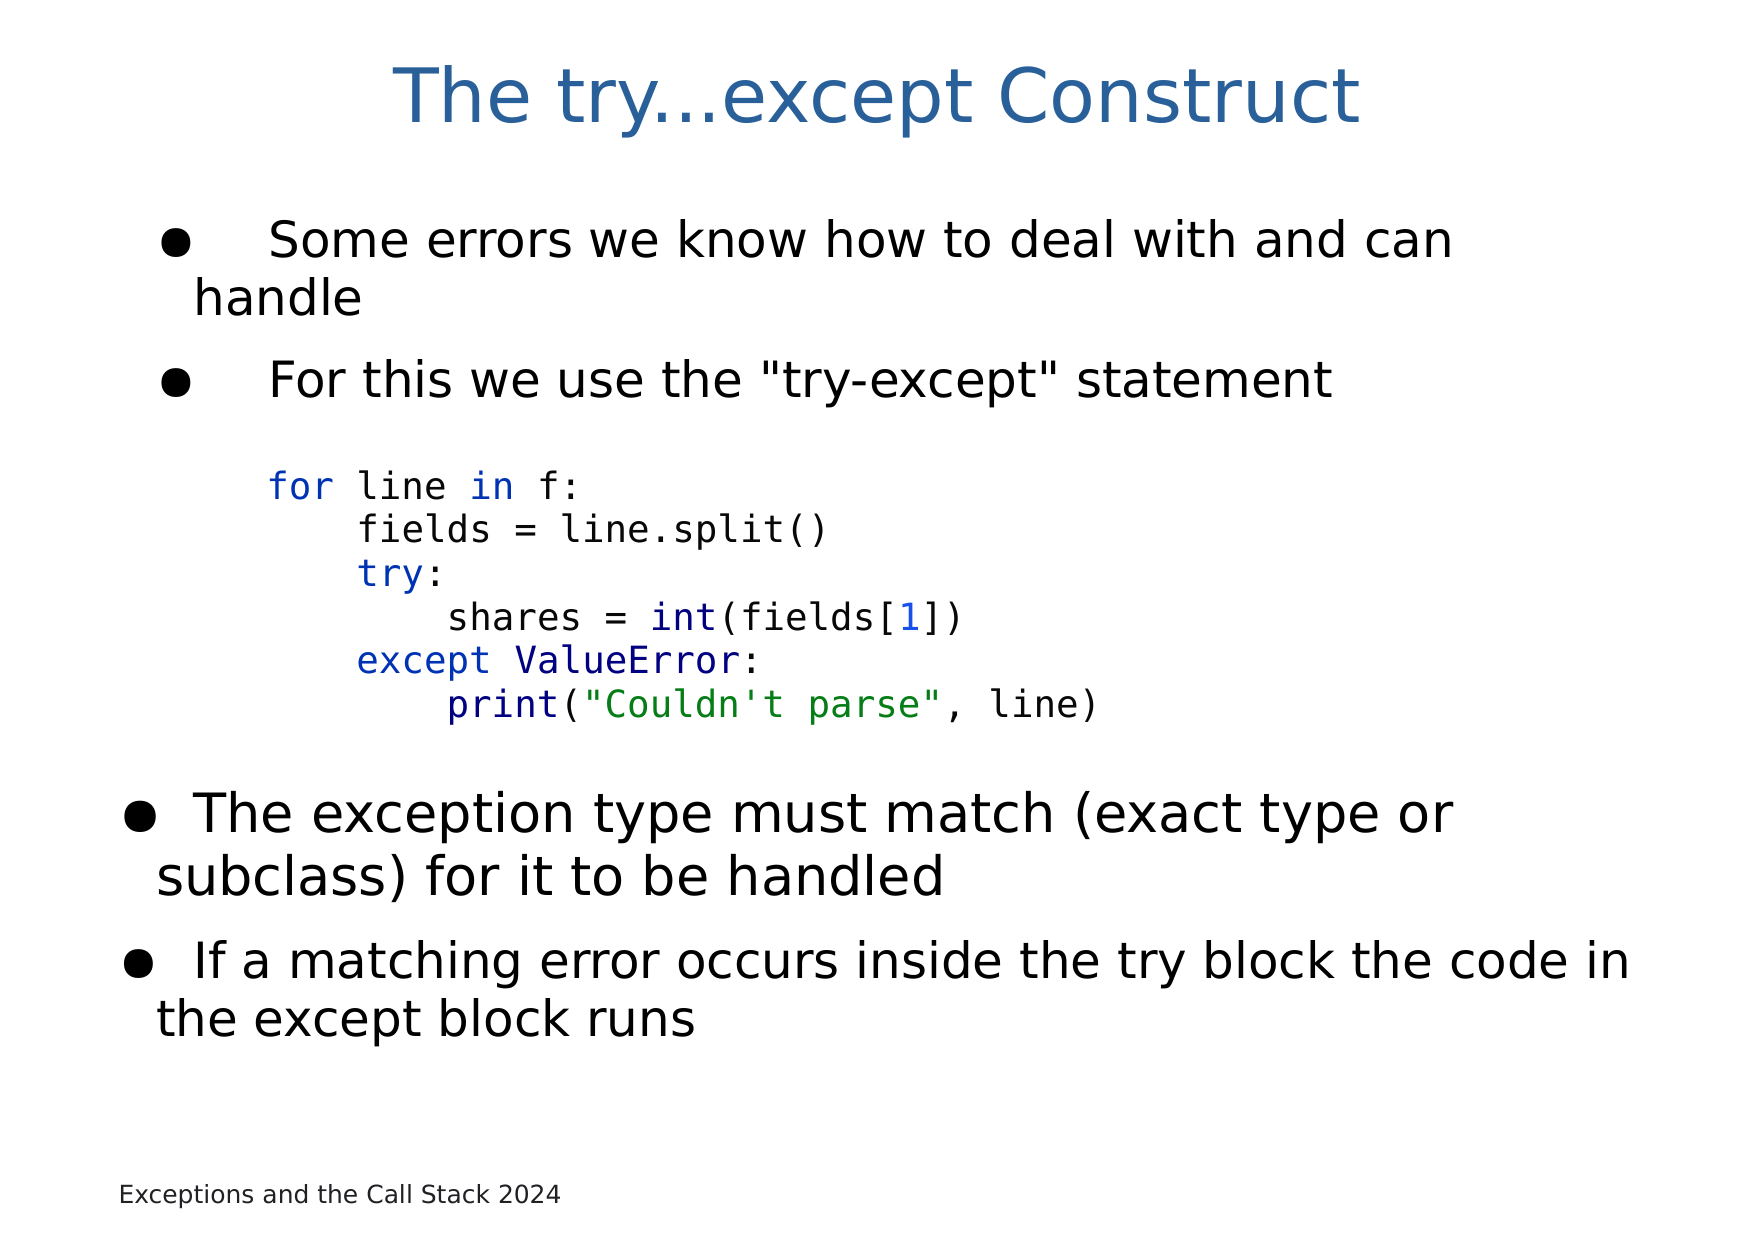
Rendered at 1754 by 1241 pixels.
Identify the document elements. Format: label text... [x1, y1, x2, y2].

list If a matching error occurs inside the try block the code in the except block runs [118, 932, 1636, 1048]
text for line in f: fields = line.split() try: shares = int(fields[1]) except ValueError: print("Couldn't parse", line) [266, 464, 1636, 726]
list Some errors we know how to deal with and can handle [156, 211, 1636, 327]
list The exception type must match (exact type or subclass) for it to be handled [118, 782, 1636, 908]
text The try...except Construct [118, 53, 1636, 140]
list For this we use the "try-except" statement [156, 351, 1636, 409]
